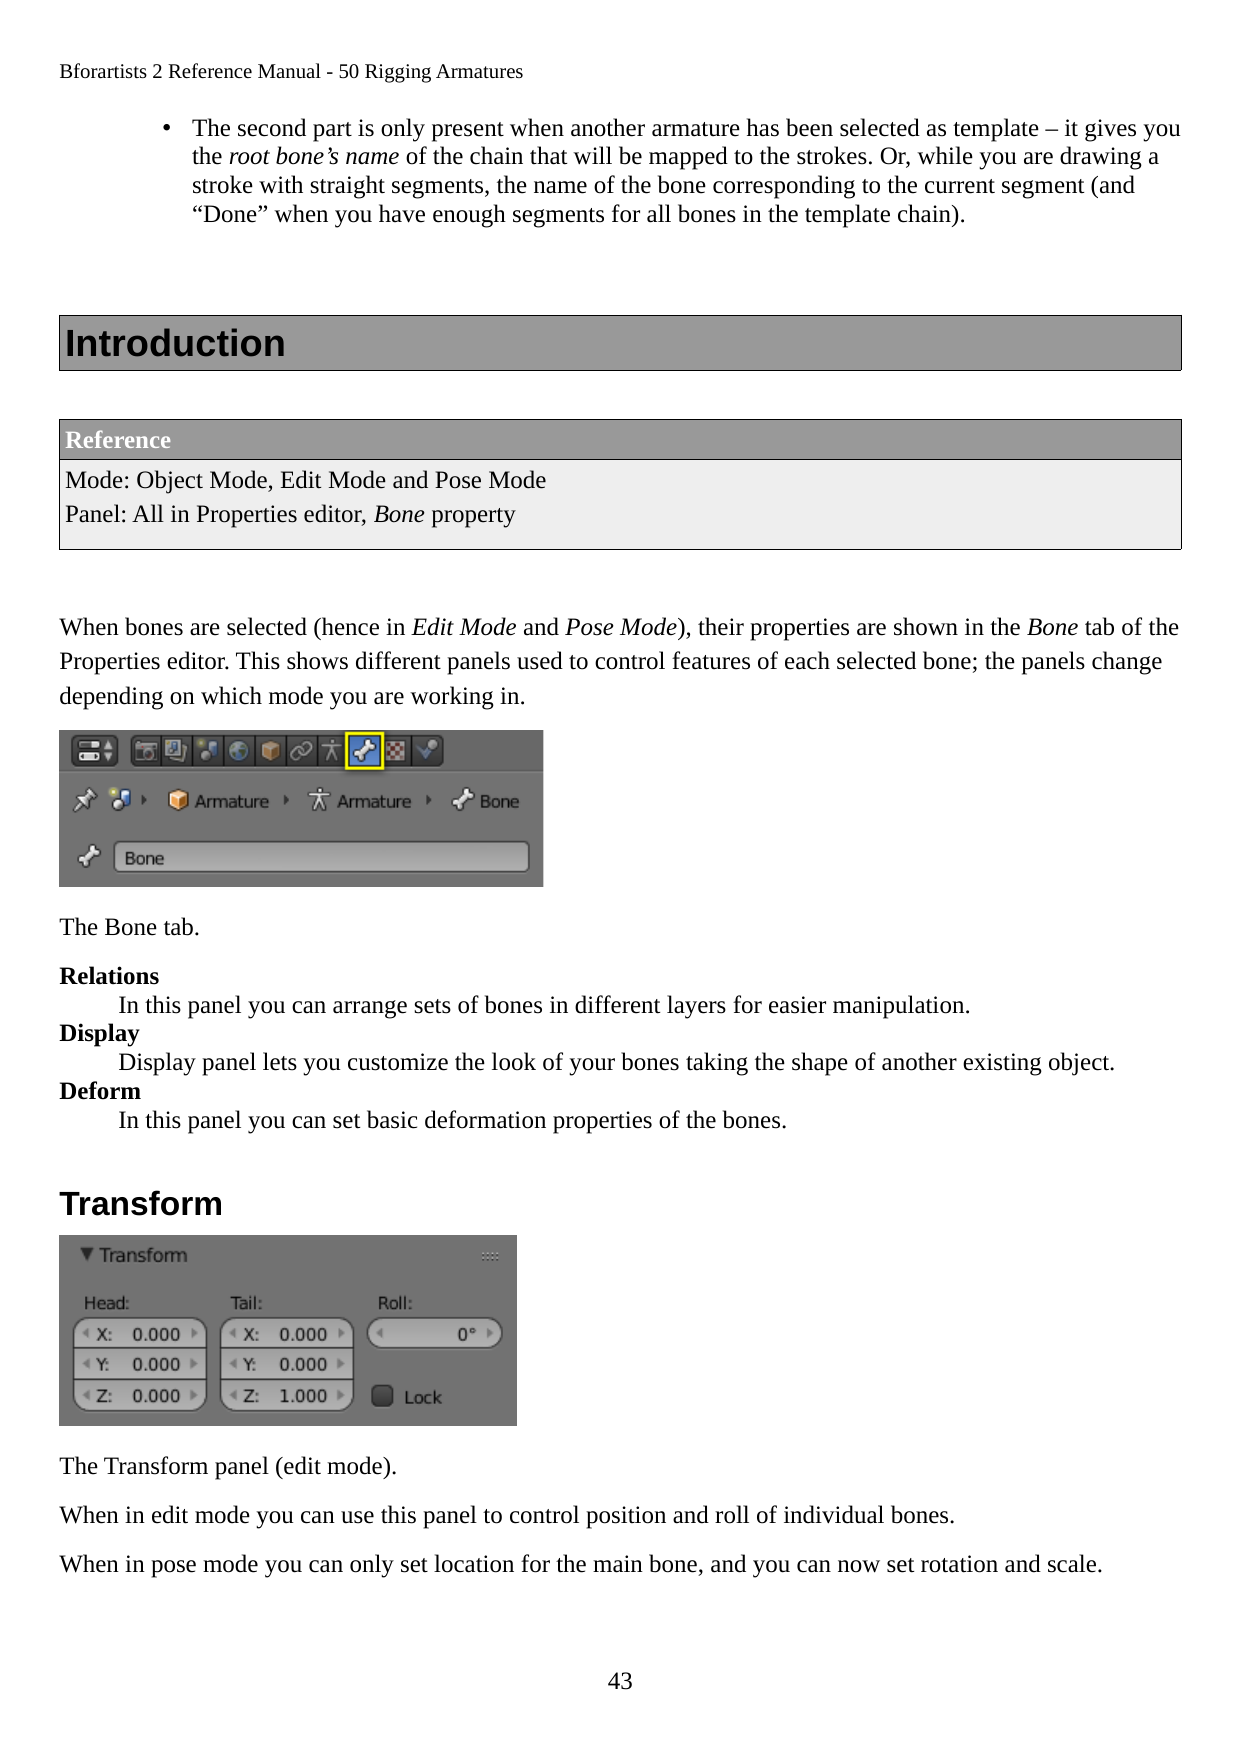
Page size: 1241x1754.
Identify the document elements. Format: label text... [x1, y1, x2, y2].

list In this panel you can set basic deformation properties of the bones. [118, 1105, 1181, 1133]
table_header Introduction [60, 316, 1181, 370]
text The Bone tab. [59, 912, 1181, 941]
subtitle Relations [59, 961, 1181, 990]
subtitle Transform [59, 1184, 1181, 1222]
picture [59, 1235, 517, 1426]
picture [59, 730, 544, 887]
text The Transform panel (edit mode). [59, 1451, 1181, 1480]
table_header Reference [60, 420, 1181, 459]
table_cell Mode: Object Mode, Edit Mode and Pose Mode Panel: All in Properties editor, Bone property [60, 460, 1181, 549]
list Display panel lets you customize the look of your bones taking the shape of another existing object. [118, 1047, 1181, 1076]
list In this panel you can arrange sets of bones in different layers for easier manipulation. [118, 990, 1181, 1018]
subtitle Deform [59, 1076, 1181, 1105]
text When bones are selected (hence in Edit Mode and Pose Mode), their properties are shown in the Bone tab of the Properties editor. This shows different panels used to control features of each selected bone; the panels change depending on which mode you are working in. [59, 612, 1181, 710]
text When in edit mode you can use this panel to control position and roll of individual bones. [59, 1500, 1181, 1529]
text When in pose mode you can only set location for the main bone, and you can now set rotation and scale. [59, 1549, 1181, 1578]
subtitle Display [59, 1018, 1181, 1047]
list The second part is only present when another armature has been selected as template – it gives you the root bone’s name of the chain that will be mapped to the strokes. Or, while you are drawing a stroke with straight segments, the name of the bone corresponding to the current segment (and “Done” when you have enough segments for all bones in the template chain). [162, 113, 1181, 285]
